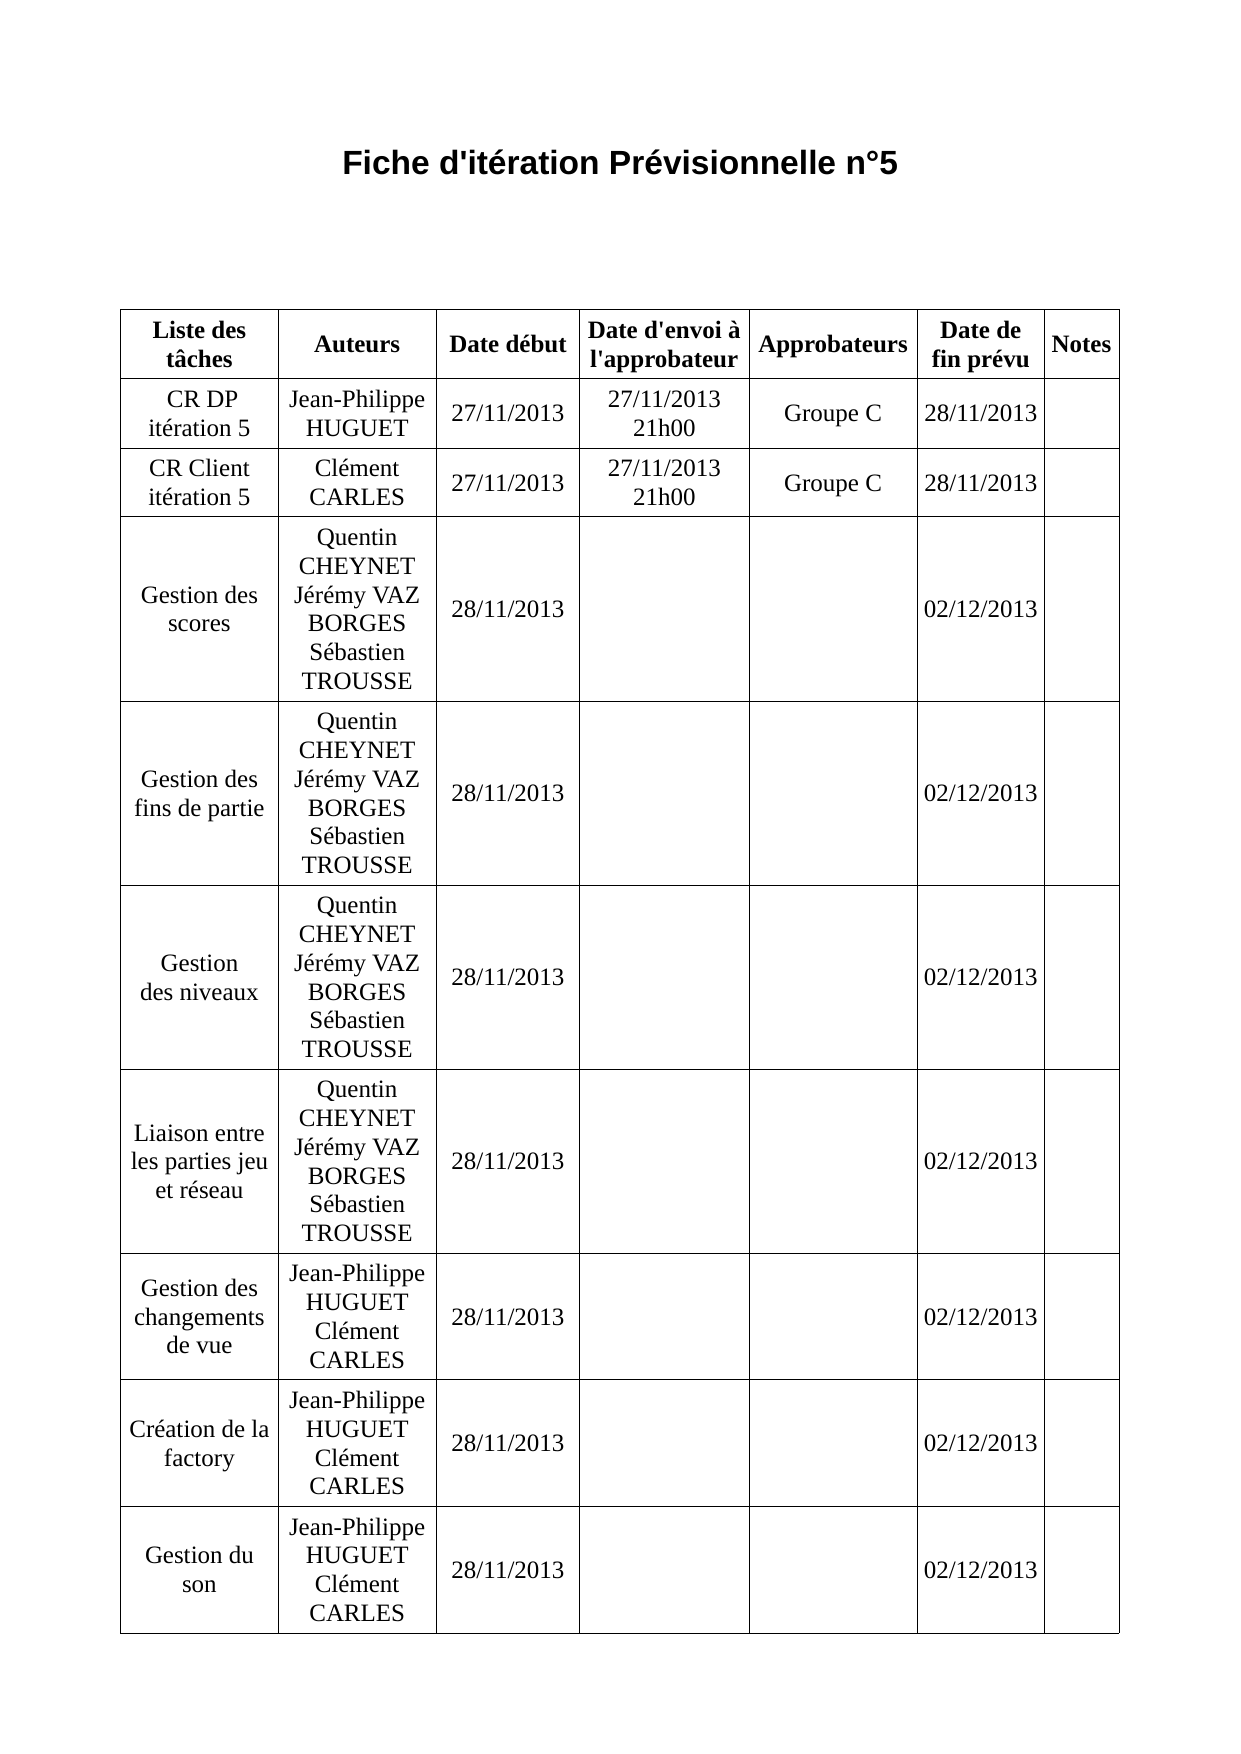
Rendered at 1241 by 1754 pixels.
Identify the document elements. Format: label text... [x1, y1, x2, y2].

table_cell 02/12/2013 [918, 1070, 1044, 1253]
table_cell 27/11/2013 [437, 449, 579, 516]
table_cell Groupe C [750, 379, 917, 447]
table_cell 27/11/2013 21h00 [580, 449, 749, 516]
table_header Date de fin prévu [918, 310, 1044, 378]
table_cell [1045, 1070, 1119, 1253]
table_cell 02/12/2013 [918, 1380, 1044, 1506]
table_cell [1045, 1507, 1119, 1632]
table_cell Groupe C [750, 449, 917, 516]
table_cell [750, 1380, 917, 1506]
table_header Date début [437, 310, 579, 378]
table_cell [580, 702, 749, 884]
table_cell [750, 1507, 917, 1632]
table_header Notes [1045, 310, 1119, 378]
table_header Liste des tâches [121, 310, 278, 378]
table_cell 28/11/2013 [437, 517, 579, 701]
table_cell 28/11/2013 [918, 449, 1044, 516]
table_cell Clément CARLES [279, 449, 436, 516]
table_cell [1045, 702, 1119, 884]
table_cell Gestion des changements de vue [121, 1254, 278, 1379]
table_cell 02/12/2013 [918, 886, 1044, 1069]
table_cell Jean-Philippe HUGUET Clément CARLES [279, 1254, 436, 1379]
table_cell 27/11/2013 [437, 379, 579, 447]
table_cell [580, 517, 749, 701]
table_cell CR Client itération 5 [121, 449, 278, 516]
table_cell 28/11/2013 [437, 1070, 579, 1253]
table_cell [1045, 1254, 1119, 1379]
table_cell 28/11/2013 [918, 379, 1044, 447]
table_cell Jean-Philippe HUGUET Clément CARLES [279, 1507, 436, 1632]
table_cell 02/12/2013 [918, 702, 1044, 884]
table_cell [580, 1380, 749, 1506]
table_header Date d'envoi à l'approbateur [580, 310, 749, 378]
table_cell [750, 1254, 917, 1379]
table_cell 02/12/2013 [918, 517, 1044, 701]
table_cell 02/12/2013 [918, 1254, 1044, 1379]
table_cell Liaison entre les parties jeu et réseau [121, 1070, 278, 1253]
table_cell [1045, 886, 1119, 1069]
table_cell 28/11/2013 [437, 1507, 579, 1632]
table_cell 02/12/2013 [918, 1507, 1044, 1632]
table_header Auteurs [279, 310, 436, 378]
table_cell [750, 702, 917, 884]
table_cell [1045, 1380, 1119, 1506]
table_cell [1045, 517, 1119, 701]
table_header Approbateurs [750, 310, 917, 378]
table_cell Quentin CHEYNET Jérémy VAZ BORGES Sébastien TROUSSE [279, 886, 436, 1069]
table_cell 28/11/2013 [437, 1380, 579, 1506]
table_cell Jean-Philippe HUGUET [279, 379, 436, 447]
table_cell [580, 1254, 749, 1379]
table_cell Gestion des fins de partie [121, 702, 278, 884]
table_cell [1045, 449, 1119, 516]
table_cell [1045, 379, 1119, 447]
table_cell Quentin CHEYNET Jérémy VAZ BORGES Sébastien TROUSSE [279, 517, 436, 701]
table_cell 27/11/2013 21h00 [580, 379, 749, 447]
table_cell [750, 1070, 917, 1253]
table_cell [750, 517, 917, 701]
table_cell 28/11/2013 [437, 1254, 579, 1379]
table_cell CR DP itération 5 [121, 379, 278, 447]
table_cell 28/11/2013 [437, 886, 579, 1069]
table_cell [580, 1507, 749, 1632]
table_cell Création de la factory [121, 1380, 278, 1506]
subtitle Fiche d'itération Prévisionnelle n°5 [118, 143, 1122, 182]
table_cell Jean-Philippe HUGUET Clément CARLES [279, 1380, 436, 1506]
table_cell 28/11/2013 [437, 702, 579, 884]
table_cell [580, 886, 749, 1069]
table_cell [580, 1070, 749, 1253]
table_cell Gestion des scores [121, 517, 278, 701]
table_cell Quentin CHEYNET Jérémy VAZ BORGES Sébastien TROUSSE [279, 702, 436, 884]
table_cell Gestion du son [121, 1507, 278, 1632]
table_cell [750, 886, 917, 1069]
table_cell Gestion des niveaux [121, 886, 278, 1069]
table_cell Quentin CHEYNET Jérémy VAZ BORGES Sébastien TROUSSE [279, 1070, 436, 1253]
